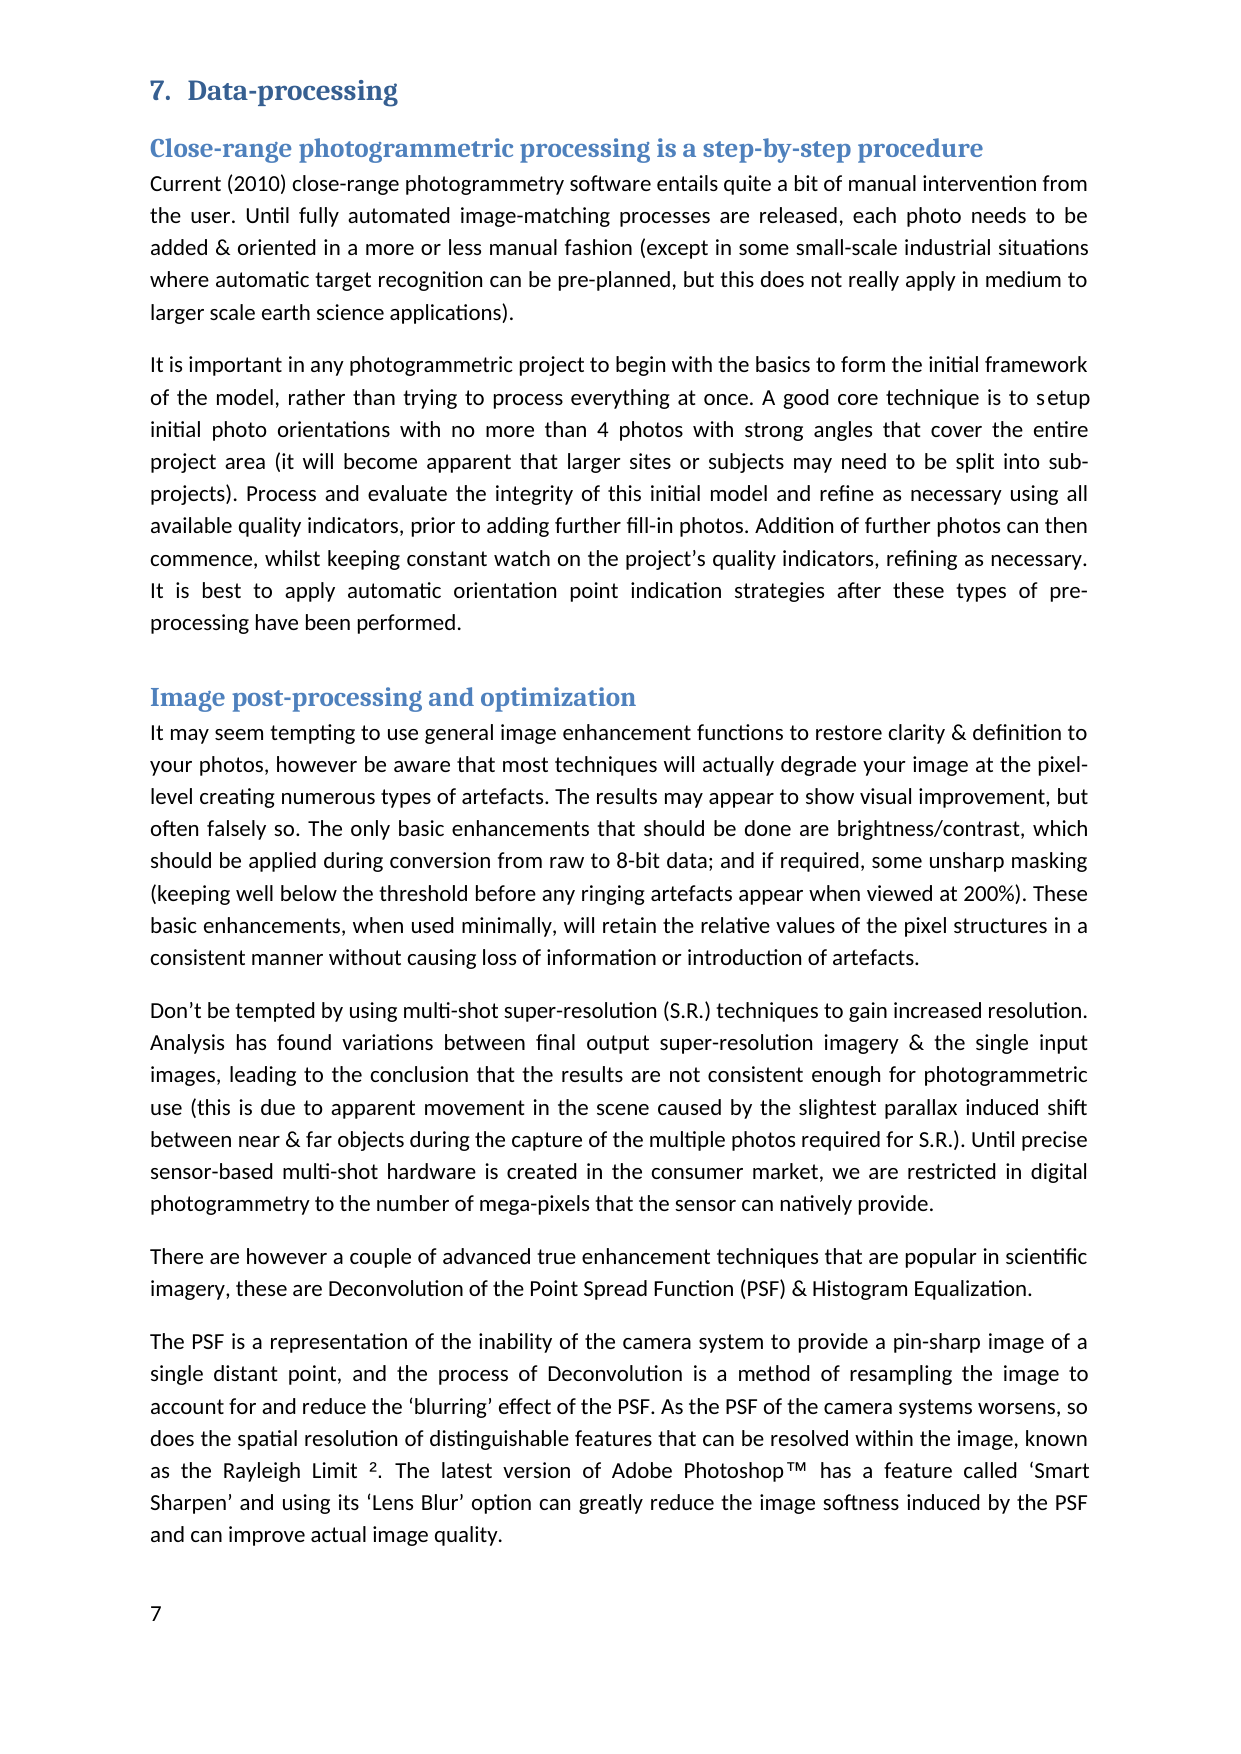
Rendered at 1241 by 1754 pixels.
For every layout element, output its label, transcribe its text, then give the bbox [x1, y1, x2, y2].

subtitle Close-range photogrammetric processing is a step-by-step procedure [150, 133, 1090, 164]
subtitle Data-processing [150, 74, 1090, 107]
text It may seem tempting to use general image enhancement functions to restore clarity & definition to your photos, however be aware that most techniques will actually degrade your image at the pixel-level creating numerous types of artefacts. The results may appear to show visual improvement, but often falsely so. The only basic enhancements that should be done are brightness/contrast, which should be applied during conversion from raw to 8-bit data; and if required, some unsharp masking (keeping well below the threshold before any ringing artefacts appear when viewed at 200%). These basic enhancements, when used minimally, will retain the relative values of the pixel structures in a consistent manner without causing loss of information or introduction of artefacts. [150, 718, 1090, 971]
subtitle Image post-processing and optimization [150, 682, 1090, 713]
text The PSF is a representation of the inability of the camera system to provide a pin-sharp image of a single distant point, and the process of Deconvolution is a method of resampling the image to account for and reduce the ‘blurring’ effect of the PSF. As the PSF of the camera systems worsens, so does the spatial resolution of distinguishable features that can be resolved within the image, known as the Rayleigh Limit ². The latest version of Adobe Photoshop™ has a feature called ‘Smart Sharpen’ and using its ‘Lens Blur’ option can greatly reduce the image softness induced by the PSF and can improve actual image quality. [150, 1327, 1090, 1548]
text It is important in any photogrammetric project to begin with the basics to form the initial framework of the model, rather than trying to process everything at once. A good core technique is to setup initial photo orientations with no more than 4 photos with strong angles that cover the entire project area (it will become apparent that larger sites or subjects may need to be split into sub-projects). Process and evaluate the integrity of this initial model and refine as necessary using all available quality indicators, prior to adding further fill-in photos. Addition of further photos can then commence, whilst keeping constant watch on the project’s quality indicators, refining as necessary. It is best to apply automatic orientation point indication strategies after these types of pre-processing have been performed. [150, 351, 1090, 636]
text There are however a couple of advanced true enhancement techniques that are popular in scientific imagery, these are Deconvolution of the Point Spread Function (PSF) & Histogram Equalization. [150, 1242, 1090, 1302]
text Current (2010) close-range photogrammetry software entails quite a bit of manual intervention from the user. Until fully automated image-matching processes are released, each photo needs to be added & oriented in a more or less manual fashion (except in some small-scale industrial situations where automatic target recognition can be pre-planned, but this does not really apply in medium to larger scale earth science applications). [150, 169, 1090, 326]
text Don’t be tempted by using multi-shot super-resolution (S.R.) techniques to gain increased resolution. Analysis has found variations between final output super-resolution imagery & the single input images, leading to the conclusion that the results are not consistent enough for photogrammetric use (this is due to apparent movement in the scene caused by the slightest parallax induced shift between near & far objects during the capture of the multiple photos required for S.R.). Until precise sensor-based multi-shot hardware is created in the consumer market, we are restricted in digital photogrammetry to the number of mega-pixels that the sensor can natively provide. [150, 996, 1090, 1217]
